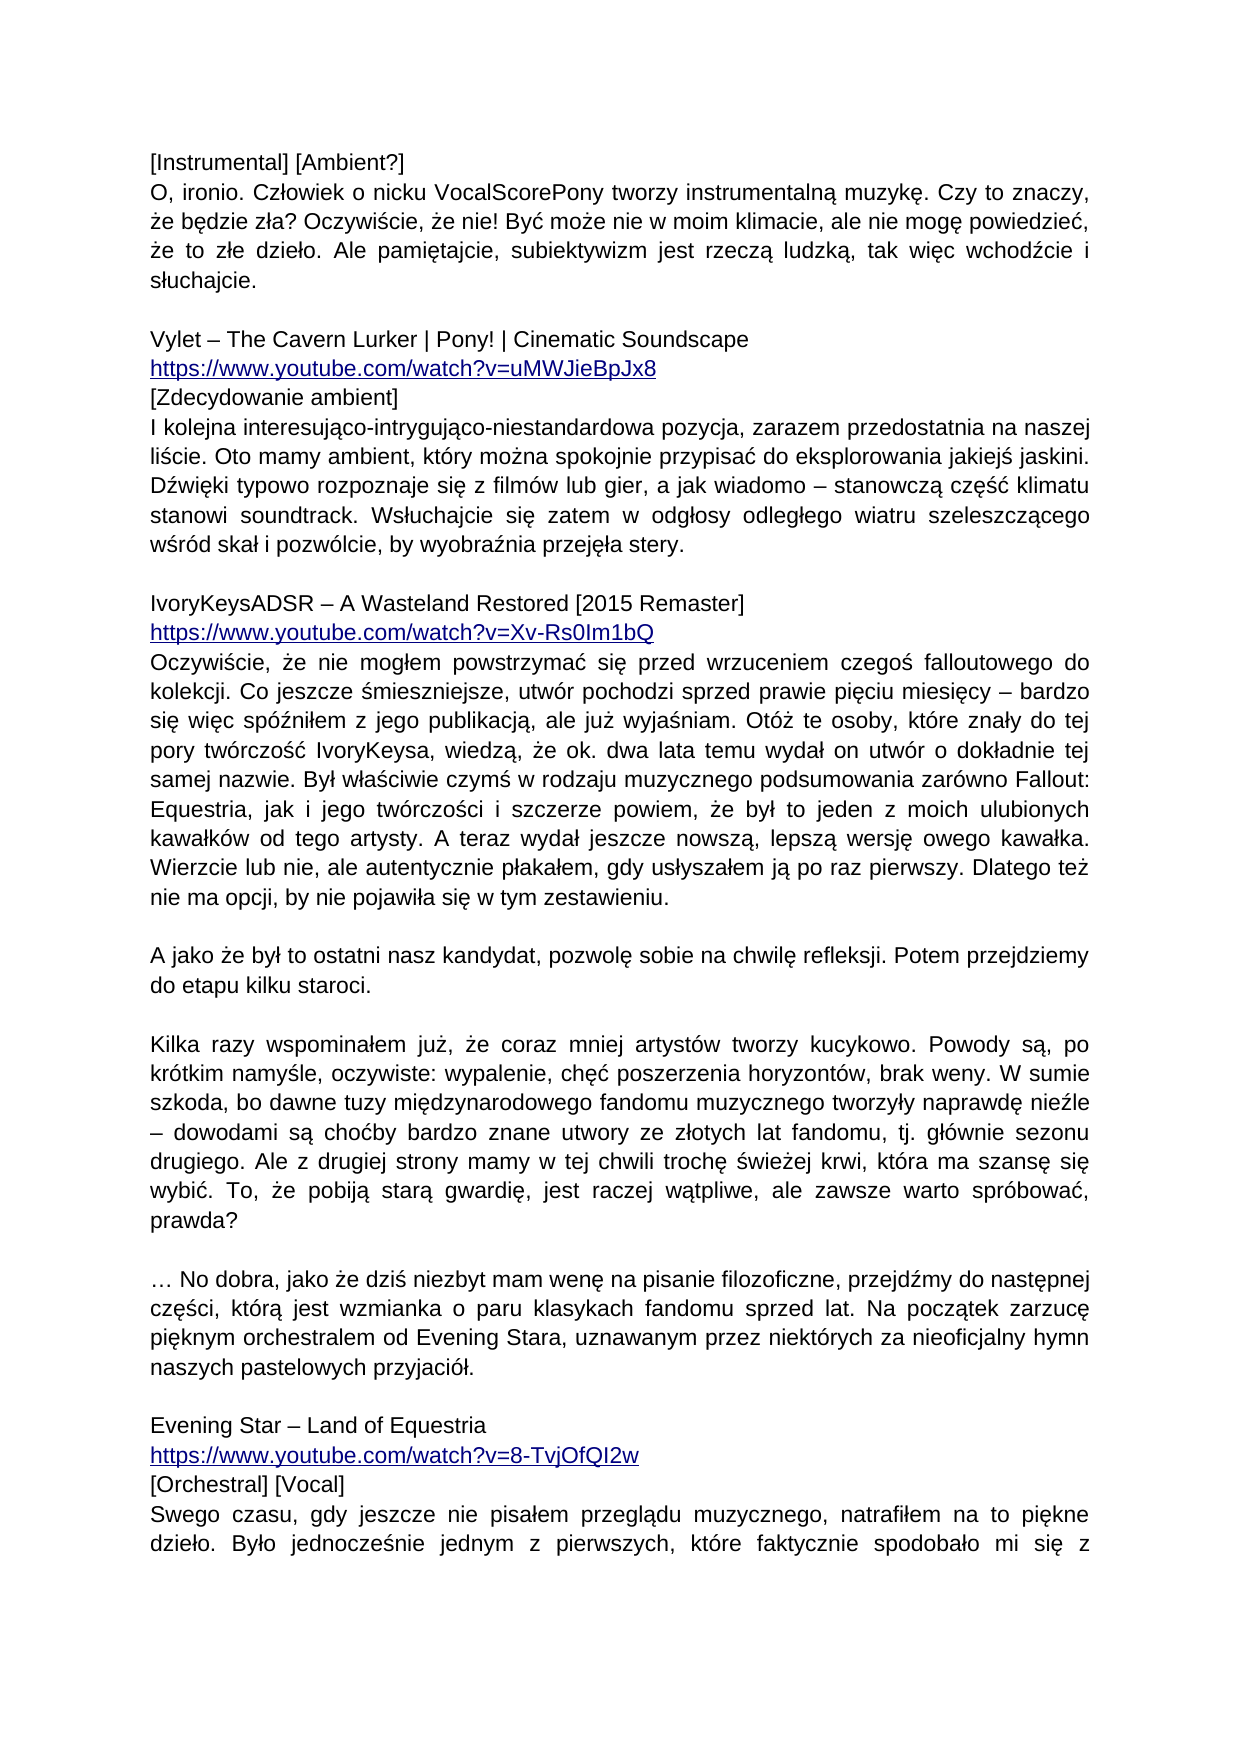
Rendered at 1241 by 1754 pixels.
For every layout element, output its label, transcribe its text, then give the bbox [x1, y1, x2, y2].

text Vylet – The Cavern Lurker | Pony! | Cinematic Soundscape [150, 326, 1091, 352]
text Kilka razy wspominałem już, że coraz mniej artystów tworzy kucykowo. Powody są, po krótkim namyśle, oczywiste: wypalenie, chęć poszerzenia horyzontów, brak weny. W sumie szkoda, bo dawne tuzy międzynarodowego fandomu muzycznego tworzyły naprawdę nieźle – dowodami są choćby bardzo znane utwory ze złotych lat fandomu, tj. głównie sezonu drugiego. Ale z drugiej strony mamy w tej chwili trochę świeżej krwi, która ma szansę się wybić. To, że pobiją starą gwardię, jest raczej wątpliwe, ale zawsze warto spróbować, prawda? [150, 1031, 1091, 1233]
text https://www.youtube.com/watch?v=uMWJieBpJx8 [150, 356, 1091, 381]
text Swego czasu, gdy jeszcze nie pisałem przeglądu muzycznego, natrafiłem na to piękne dzieło. Było jednocześnie jednym z pierwszych, które faktycznie spodobało mi się z [150, 1501, 1091, 1556]
text https://www.youtube.com/watch?v=8-TvjOfQI2w [150, 1442, 1091, 1468]
text Oczywiście, że nie mogłem powstrzymać się przed wrzuceniem czegoś falloutowego do kolekcji. Co jeszcze śmieszniejsze, utwór pochodzi sprzed prawie pięciu miesięcy – bardzo się więc spóźniłem z jego publikacją, ale już wyjaśniam. Otóż te osoby, które znały do tej pory twórczość IvoryKeysa, wiedzą, że ok. dwa lata temu wydał on utwór o dokładnie tej samej nazwie. Był właściwie czymś w rodzaju muzycznego podsumowania zarówno Fallout: Equestria, jak i jego twórczości i szczerze powiem, że był to jeden z moich ulubionych kawałków od tego artysty. A teraz wydał jeszcze nowszą, lepszą wersję owego kawałka. Wierzcie lub nie, ale autentycznie płakałem, gdy usłyszałem ją po raz pierwszy. Dlatego też nie ma opcji, by nie pojawiła się w tym zestawieniu. [150, 649, 1091, 910]
text [Zdecydowanie ambient] [150, 385, 1091, 411]
text Evening Star – Land of Equestria [150, 1413, 1091, 1439]
text [Instrumental] [Ambient?] [150, 150, 1091, 176]
text I kolejna interesująco-intrygująco-niestandardowa pozycja, zarazem przedostatnia na naszej liście. Oto mamy ambient, który można spokojnie przypisać do eksplorowania jakiejś jaskini. Dźwięki typowo rozpoznaje się z filmów lub gier, a jak wiadomo – stanowczą część klimatu stanowi soundtrack. Wsłuchajcie się zatem w odgłosy odległego wiatru szeleszczącego wśród skał i pozwólcie, by wyobraźnia przejęła stery. [150, 414, 1091, 557]
text A jako że był to ostatni nasz kandydat, pozwolę sobie na chwilę refleksji. Potem przejdziemy do etapu kilku staroci. [150, 943, 1091, 998]
text … No dobra, jako że dziś niezbyt mam wenę na pisanie filozoficzne, przejdźmy do następnej części, którą jest wzmianka o paru klasykach fandomu sprzed lat. Na początek zarzucę pięknym orchestralem od Evening Stara, uznawanym przez niektórych za nieoficjalny hymn naszych pastelowych przyjaciół. [150, 1266, 1091, 1380]
text IvoryKeysADSR – A Wasteland Restored [2015 Remaster] [150, 591, 1091, 616]
text O, ironio. Człowiek o nicku VocalScorePony tworzy instrumentalną muzykę. Czy to znaczy, że będzie zła? Oczywiście, że nie! Być może nie w moim klimacie, ale nie mogę powiedzieć, że to złe dzieło. Ale pamiętajcie, subiektywizm jest rzeczą ludzką, tak więc wchodźcie i słuchajcie. [150, 179, 1091, 293]
text [Orchestral] [Vocal] [150, 1472, 1091, 1497]
text https://www.youtube.com/watch?v=Xv-Rs0Im1bQ [150, 620, 1091, 646]
